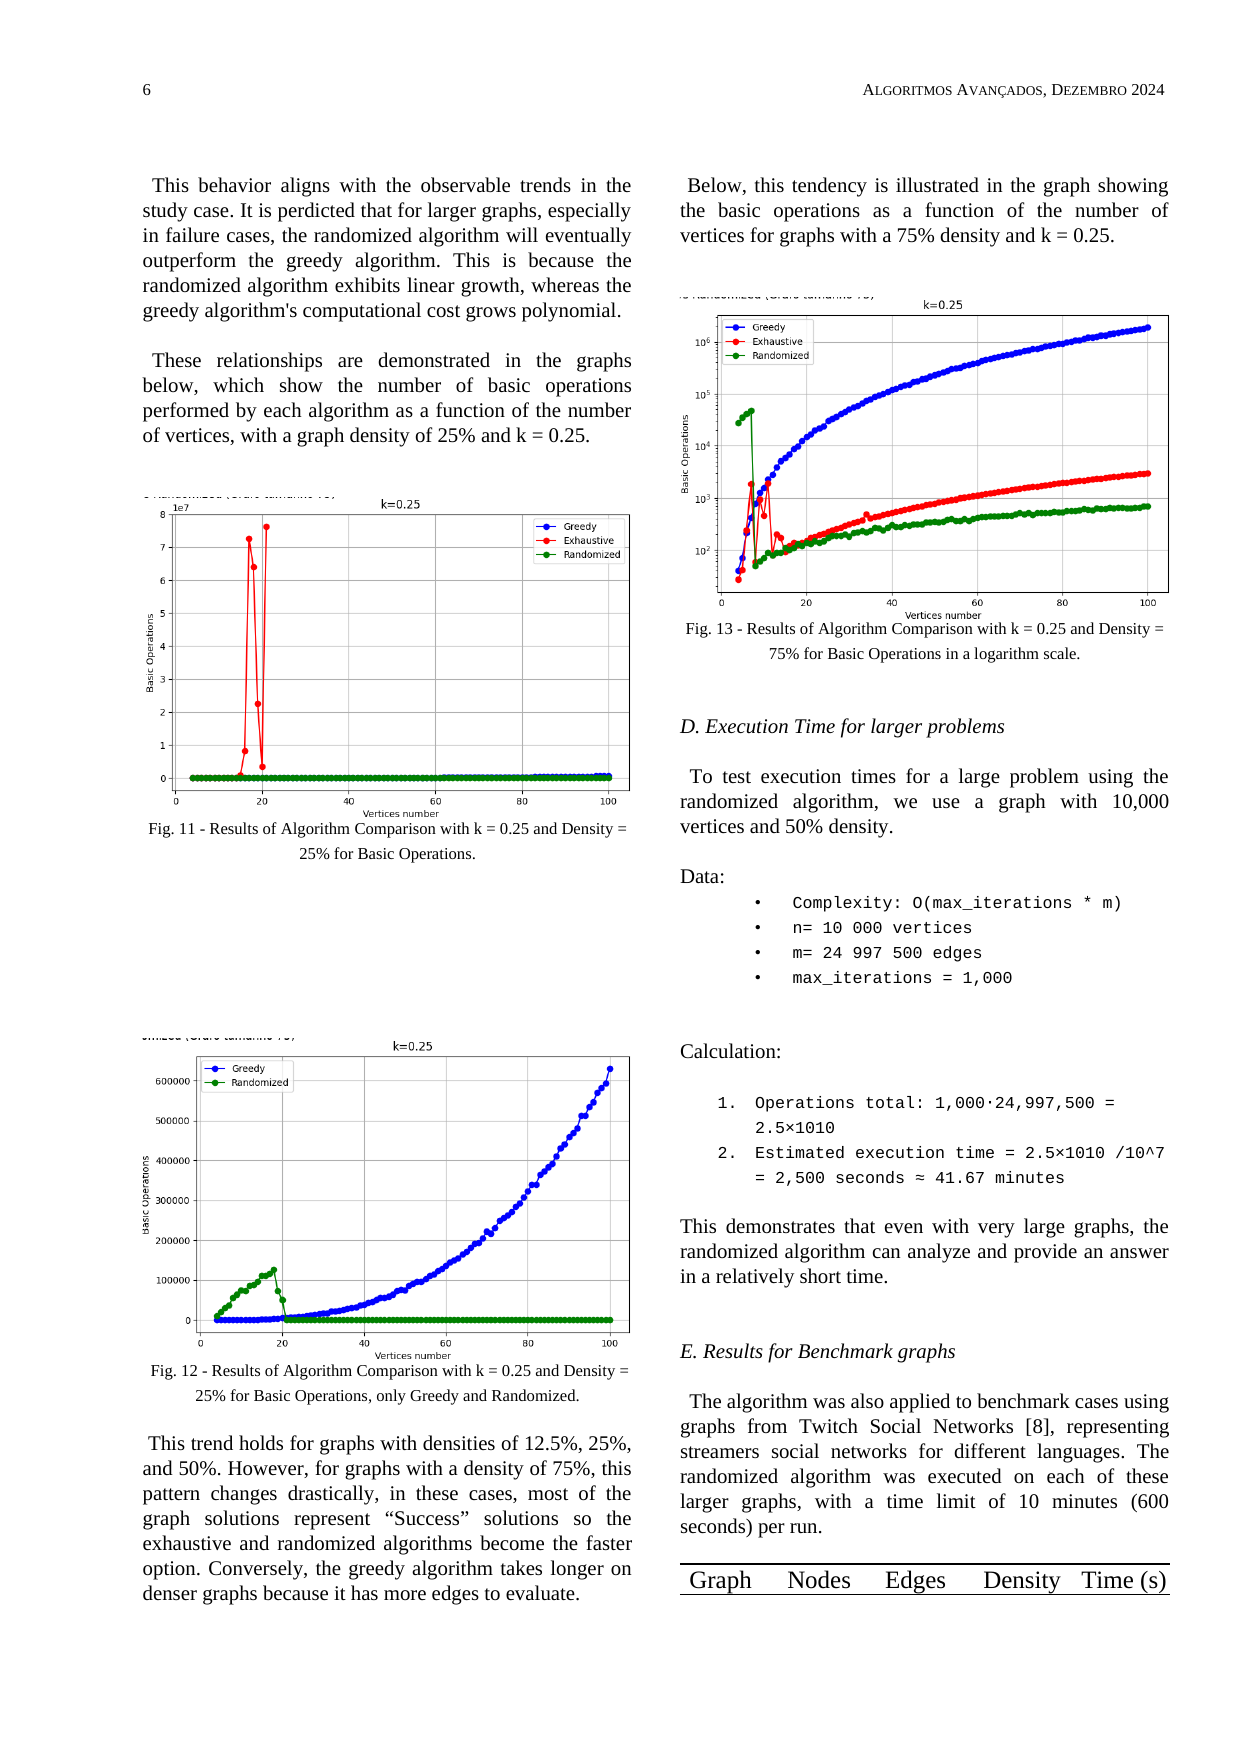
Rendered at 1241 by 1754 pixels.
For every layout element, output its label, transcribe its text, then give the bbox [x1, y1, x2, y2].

text Fig. 12 - Results of Algorithm Comparison with k = 0.25 and Density = 25% for Basic Operations, only Greedy and Randomized. [142, 1361, 632, 1404]
picture [142, 1038, 633, 1361]
picture [679, 297, 1170, 620]
text Fig. 11 - Results of Algorithm Comparison with k = 0.25 and Density = 25% for Basic Operations. [142, 819, 632, 863]
subtitle D. Execution Time for larger problems [680, 713, 1170, 738]
list This demonstrates that even with very large graphs, the randomized algorithm can analyze and provide an answer in a relatively short time. [680, 1213, 1170, 1288]
text Data: [680, 863, 1170, 888]
table_header Graph [680, 1565, 778, 1594]
text Fig. 13 - Results of Algorithm Comparison with k = 0.25 and Density = 75% for Basic Operations in a logarithm scale. [680, 620, 1170, 663]
list Estimated execution time = 2.5×1010 /10^7 = 2,500 seconds ≈ 41.67 minutes [717, 1138, 1170, 1188]
picture [142, 497, 633, 819]
text Calculation: [680, 1038, 1170, 1063]
list Complexity: O(max_iterations * m) [755, 888, 1170, 913]
table_header Density [974, 1565, 1072, 1594]
text These relationships are demonstrated in the graphs below, which show the number of basic operations performed by each algorithm as a function of the number of vertices, with a graph density of 25% and k = 0.25. [142, 347, 632, 447]
text The algorithm was also applied to benchmark cases using graphs from Twitch Social Networks [8], representing streamers social networks for different languages. The randomized algorithm was executed on each of these larger graphs, with a time limit of 10 minutes (600 seconds) per run. [680, 1388, 1170, 1538]
subtitle E. Results for Benchmark graphs [680, 1338, 1170, 1363]
list m= 24 997 500 edges [755, 938, 1170, 963]
text This trend holds for graphs with densities of 12.5%, 25%, and 50%. However, for graphs with a density of 75%, this pattern changes drastically, in these cases, most of the graph solutions represent “Success” solutions so the exhaustive and randomized algorithms become the faster option. Conversely, the greedy algorithm takes longer on denser graphs because it has more edges to evaluate. [142, 1429, 632, 1604]
text Below, this tendency is illustrated in the graph showing the basic operations as a function of the number of vertices for graphs with a 75% density and k = 0.25. [680, 172, 1170, 247]
table_header Time (s) [1072, 1565, 1170, 1594]
list Operations total: 1,000⋅24,997,500 = 2.5×1010 [717, 1088, 1170, 1138]
list max_iterations = 1,000 [755, 963, 1170, 988]
text To test execution times for a large problem using the randomized algorithm, we use a graph with 10,000 vertices and 50% density. [680, 763, 1170, 838]
list n= 10 000 vertices [755, 913, 1170, 938]
text This behavior aligns with the observable trends in the study case. It is perdicted that for larger graphs, especially in failure cases, the randomized algorithm will eventually outperform the greedy algorithm. This is because the randomized algorithm exhibits linear growth, whereas the greedy algorithm's computational cost grows polynomial. [142, 172, 632, 322]
table_header Nodes [778, 1565, 876, 1594]
table_header Edges [876, 1565, 974, 1594]
